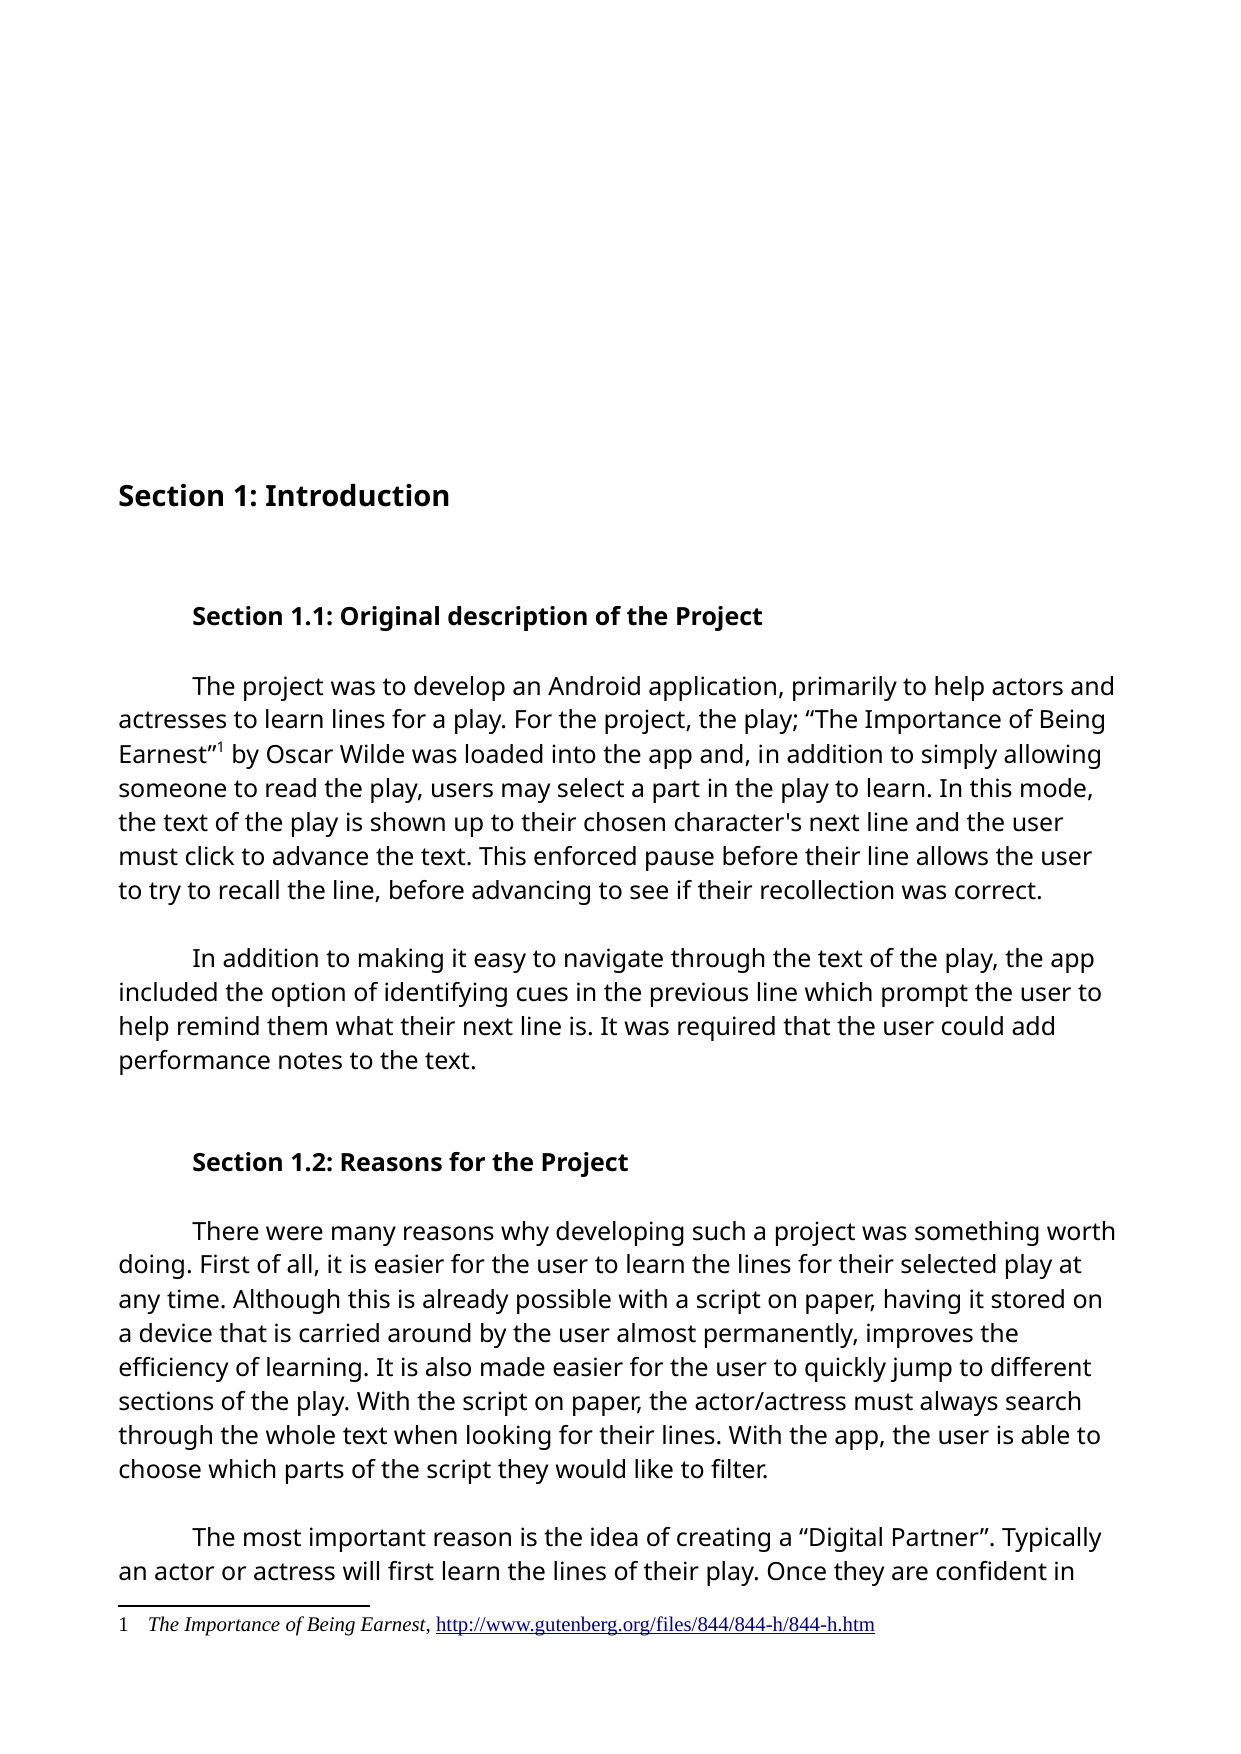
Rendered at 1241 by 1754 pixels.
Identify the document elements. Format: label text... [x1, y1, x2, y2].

text Section 1.1: Original description of the Project [118, 594, 1122, 634]
text There were many reasons why developing such a project was something worth doing. First of all, it is easier for the user to learn the lines for their selected play at any time. Although this is already possible with a script on paper, having it stored on a device that is carried around by the user almost permanently, improves the efficiency of learning. It is also made easier for the user to quickly jump to different sections of the play. With the script on paper, the actor/actress must always search through the whole text when looking for their lines. With the app, the user is able to choose which parts of the script they would like to filter. [118, 1213, 1122, 1486]
text Section 1: Introduction [118, 475, 1122, 515]
text In addition to making it easy to navigate through the text of the play, the app included the option of identifying cues in the previous line which prompt the user to help remind them what their next line is. It was required that the user could add performance notes to the text. [118, 941, 1122, 1077]
text The most important reason is the idea of creating a “Digital Partner”. Typically an actor or actress will first learn the lines of their play. Once they are confident in [118, 1520, 1122, 1588]
text The project was to develop an Android application, primarily to help actors and actresses to learn lines for a play. For the project, the play; “The Importance of Being Earnest” by Oscar Wilde was loaded into the app and, in addition to simply allowing someone to read the play, users may select a part in the play to learn. In this mode, the text of the play is shown up to their chosen character's next line and the user must click to advance the text. This enforced pause before their line allows the user to try to recall the line, before advancing to see if their recollection was correct. [118, 668, 1122, 907]
text Section 1.2: Reasons for the Project [118, 1145, 1122, 1179]
text The Importance of Being Earnest, http://www.gutenberg.org/files/844/844-h/844-h.htm [118, 1612, 1122, 1636]
